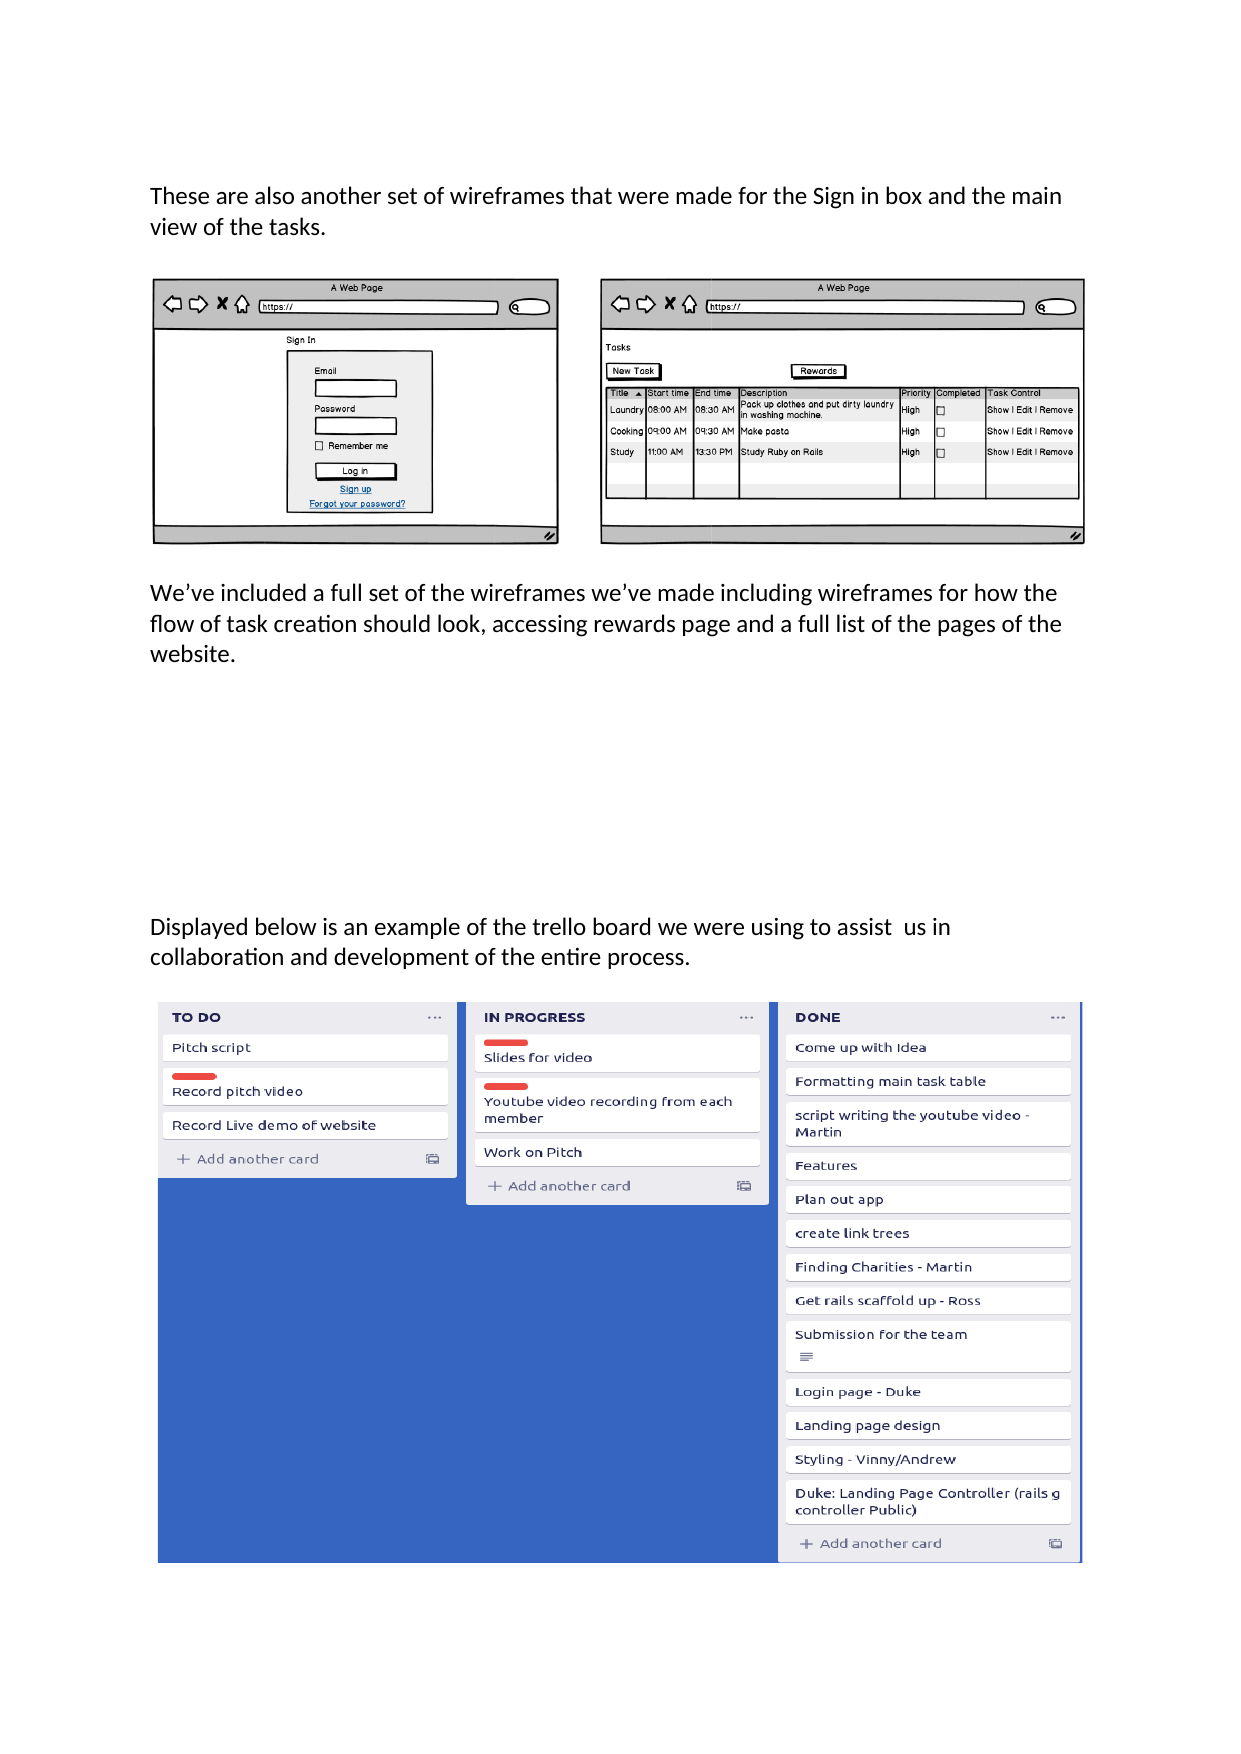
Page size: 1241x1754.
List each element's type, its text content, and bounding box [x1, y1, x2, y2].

text We’ve included a full set of the wireframes we’ve made including wireframes for how the flow of task creation should look, accessing rewards page and a full list of the pages of the website. [150, 547, 1090, 669]
text These are also another set of wireframes that were made for the Sign in box and the main [150, 181, 1090, 211]
picture [157, 1002, 1083, 1563]
picture [150, 272, 1091, 547]
text view of the tasks. [150, 211, 1090, 242]
text Displayed below is an example of the trello board we were using to assist us in collaboration and development of the entire process. [150, 911, 1090, 1002]
